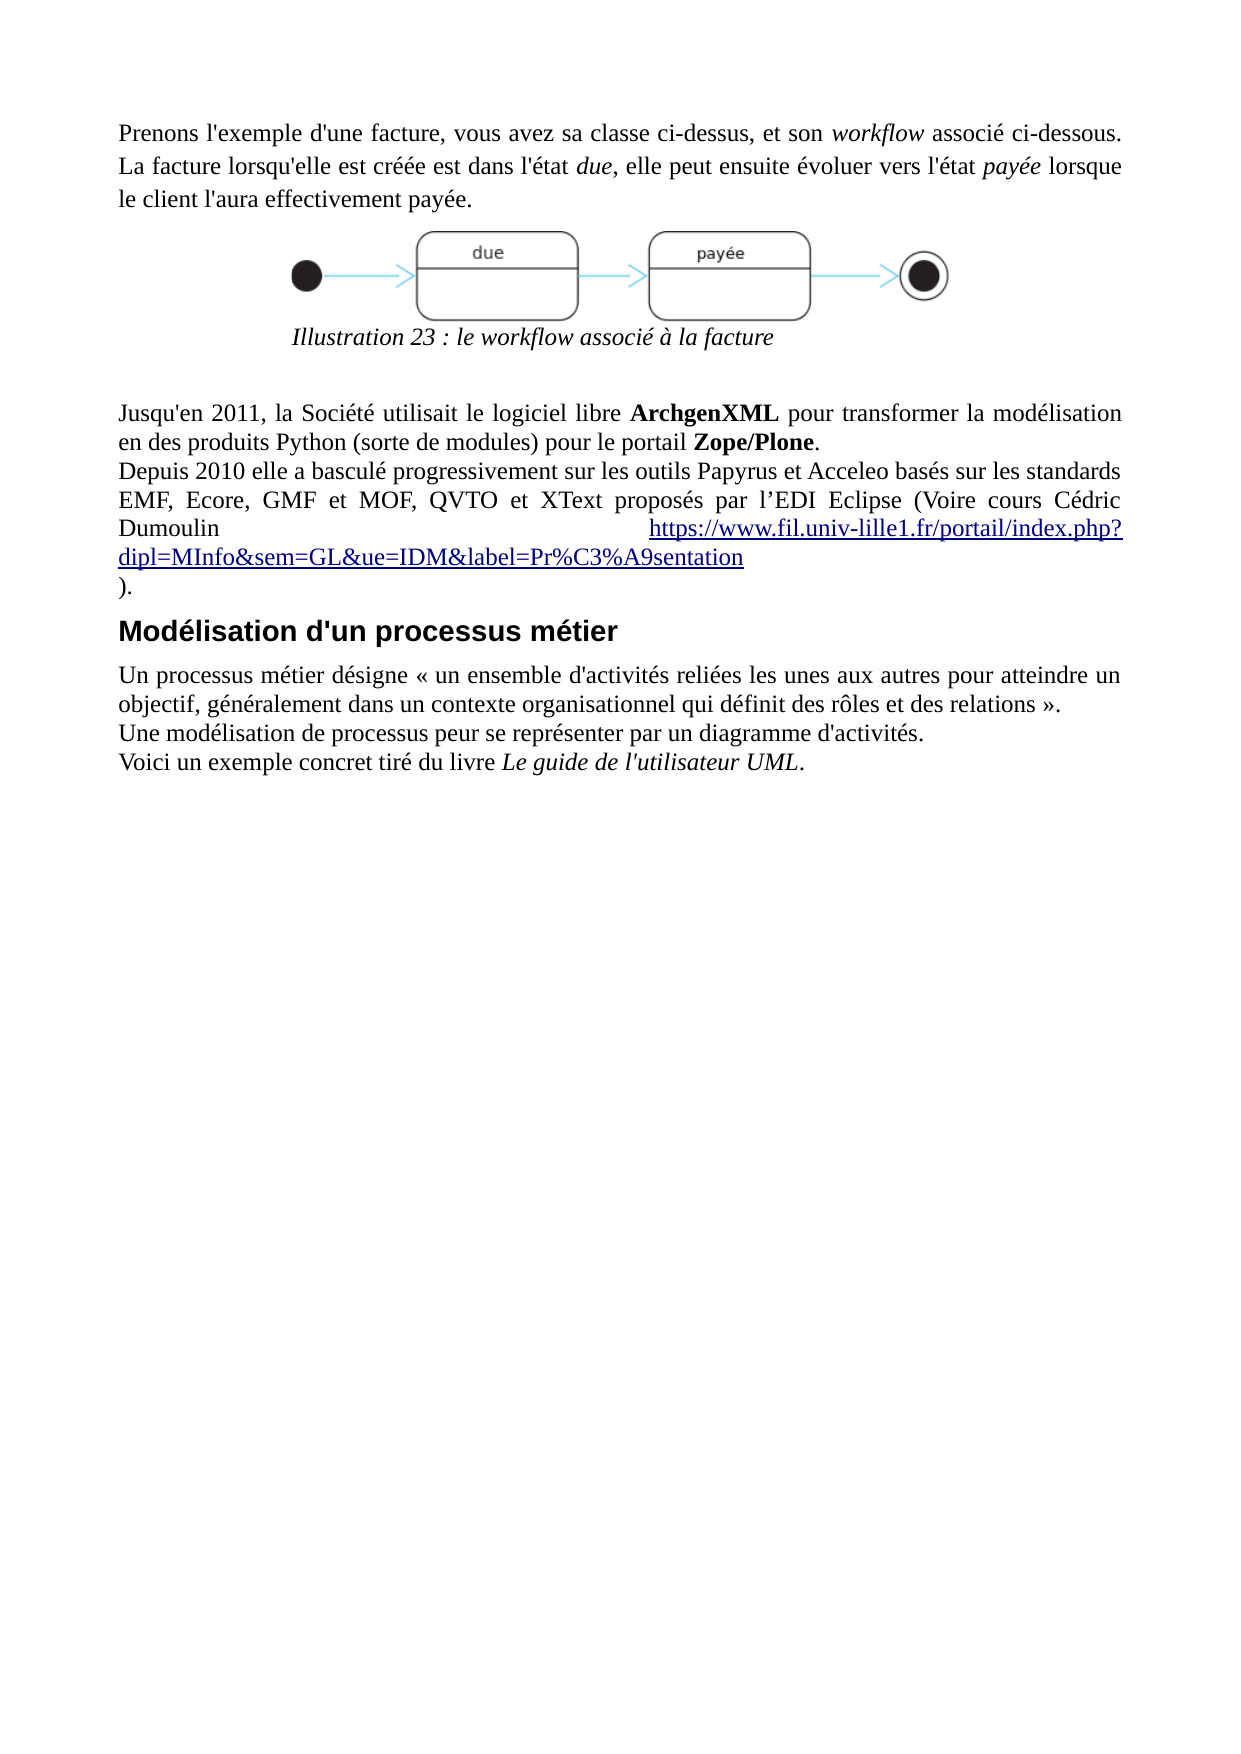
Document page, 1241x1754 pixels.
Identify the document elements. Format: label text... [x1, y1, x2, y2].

text Jusqu'en 2011, la Société utilisait le logiciel libre ArchgenXML pour transformer la modélisation en des produits Python (sorte de modules) pour le portail Zope/Plone. [118, 398, 1122, 456]
text Illustration 23 : le workflow associé à la facture [292, 322, 948, 350]
text Depuis 2010 elle a basculé progressivement sur les outils Papyrus et Acceleo basés sur les standards EMF, Ecore, GMF et MOF, QVTO et XText proposés par l’EDI Eclipse (Voire cours Cédric Dumoulin https://www.fil.univ-lille1.fr/portail/index.php?dipl=MInfo&sem=GL&ue=IDM&label=Pr%C3%A9sentation [118, 456, 1122, 571]
text Un processus métier désigne « un ensemble d'activités reliées les unes aux autres pour atteindre un objectif, généralement dans un contexte organisationnel qui définit des rôles et des relations ». [118, 661, 1122, 718]
subtitle Modélisation d'un processus métier [118, 614, 1122, 648]
text ). [118, 571, 1122, 600]
text Prenons l'exemple d'une facture, vous avez sa classe ci-dessus, et son workflow associé ci-dessous. La facture lorsqu'elle est créée est dans l'état due, elle peut ensuite évoluer vers l'état payée lorsque le client l'aura effectivement payée. [118, 118, 1122, 213]
text Voici un exemple concret tiré du livre Le guide de l'utilisateur UML. [118, 747, 1122, 776]
picture [291, 231, 949, 322]
text Une modélisation de processus peur se représenter par un diagramme d'activités. [118, 718, 1122, 747]
